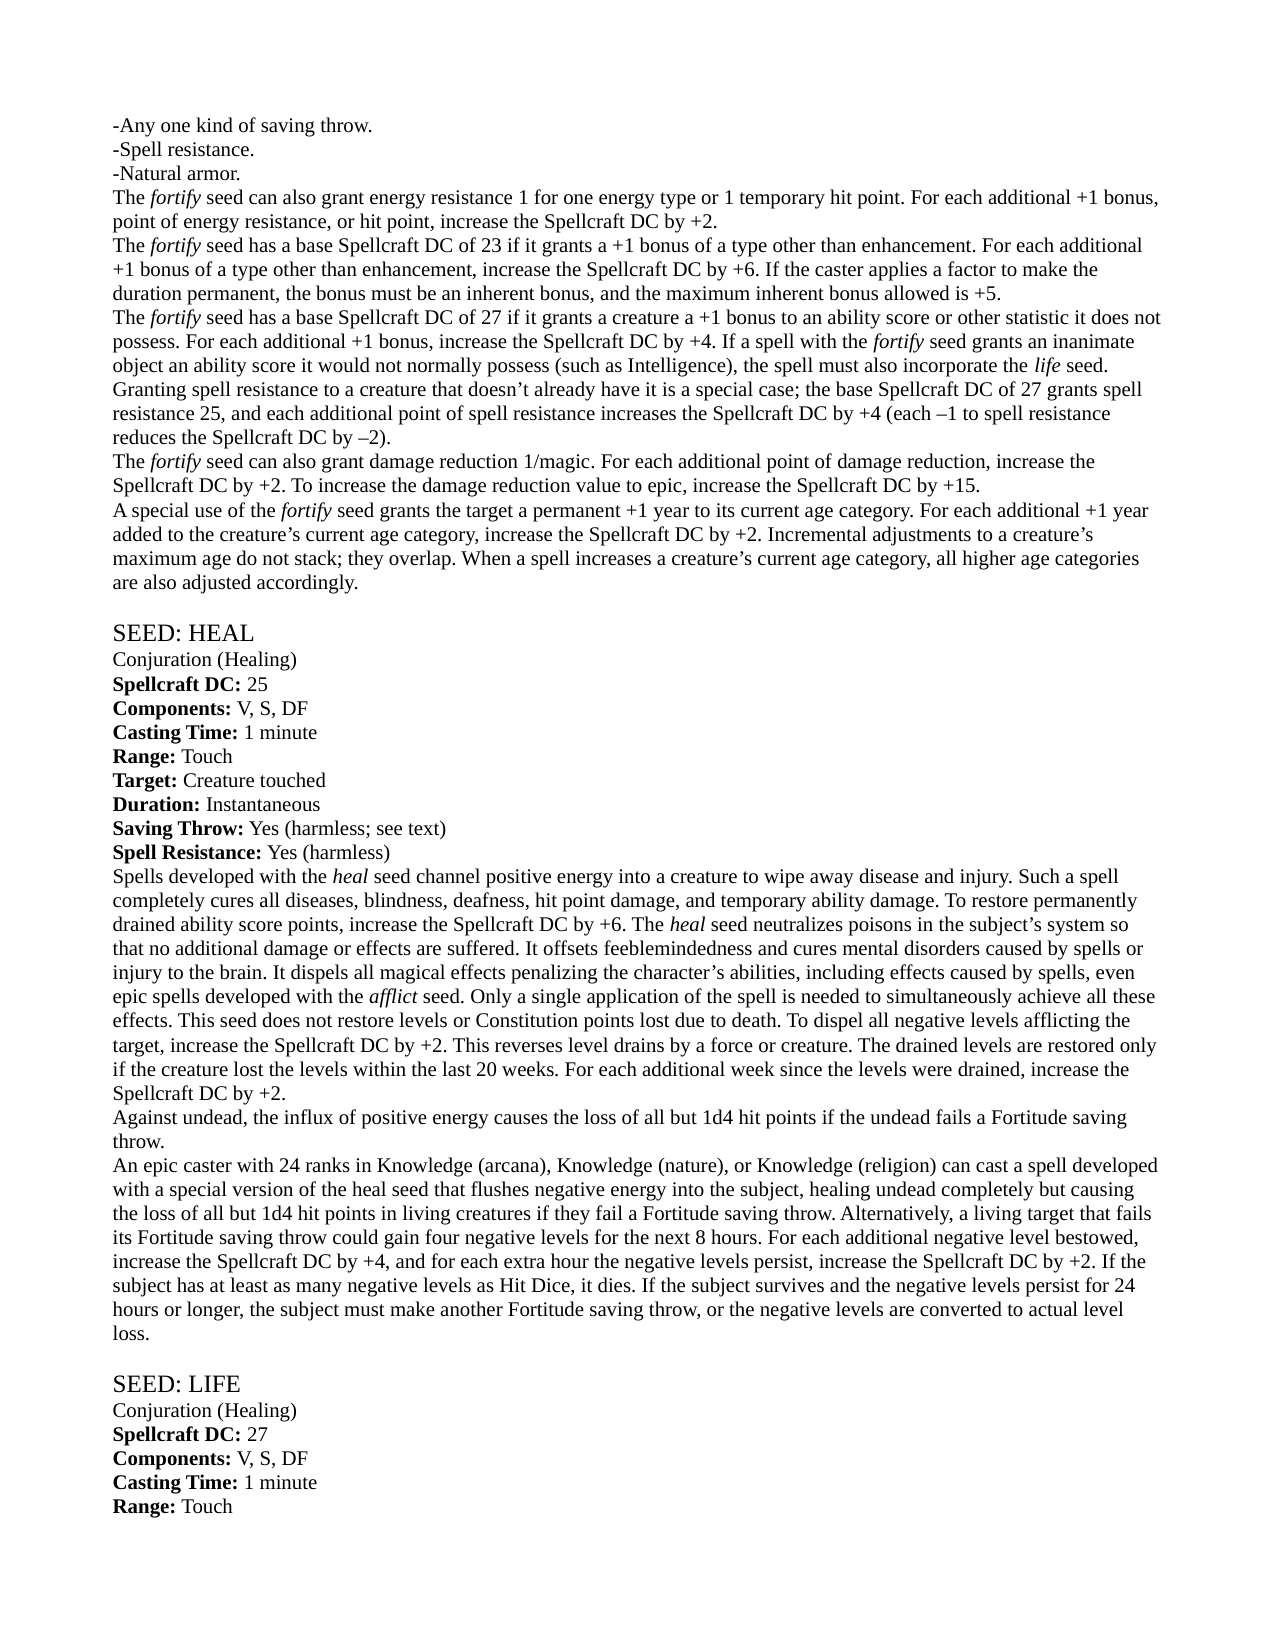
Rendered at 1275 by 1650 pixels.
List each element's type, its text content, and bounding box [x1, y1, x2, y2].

text Duration: Instantaneous [112, 792, 1162, 816]
text Casting Time: 1 minute [112, 1470, 1162, 1494]
text Spellcraft DC: 25 [112, 672, 1162, 696]
text -Natural armor. [112, 161, 1162, 185]
text A special use of the fortify seed grants the target a permanent +1 year to its current age category. For each additional +1 year added to the creature’s current age category, increase the Spellcraft DC by +2. Incremental adjustments to a creature’s maximum age do not stack; they overlap. When a spell increases a creature’s current age category, all higher age categories are also adjusted accordingly. [112, 497, 1162, 594]
subtitle SEED: LIFE [112, 1369, 1162, 1398]
text Components: V, S, DF [112, 696, 1162, 720]
text The fortify seed can also grant energy resistance 1 for one energy type or 1 temporary hit point. For each additional +1 bonus, point of energy resistance, or hit point, increase the Spellcraft DC by +2. [112, 185, 1162, 233]
text Conjuration (Healing) [112, 1398, 1162, 1422]
text Spells developed with the heal seed channel positive energy into a creature to wipe away disease and injury. Such a spell completely cures all diseases, blindness, deafness, hit point damage, and temporary ability damage. To restore permanently drained ability score points, increase the Spellcraft DC by +6. The heal seed neutralizes poisons in the subject’s system so that no additional damage or effects are suffered. It offsets feeblemindedness and cures mental disorders caused by spells or injury to the brain. It dispels all magical effects penalizing the character’s abilities, including effects caused by spells, even epic spells developed with the afflict seed. Only a single application of the spell is needed to simultaneously achieve all these effects. This seed does not restore levels or Constitution points lost due to death. To dispel all negative levels afflicting the target, increase the Spellcraft DC by +2. This reverses level drains by a force or creature. The drained levels are restored only if the creature lost the levels within the last 20 weeks. For each additional week since the levels were drained, increase the Spellcraft DC by +2. [112, 864, 1162, 1105]
text Saving Throw: Yes (harmless; see text) [112, 816, 1162, 840]
text Conjuration (Healing) [112, 647, 1162, 672]
text -Any one kind of saving throw. [112, 112, 1162, 137]
text Casting Time: 1 minute [112, 720, 1162, 744]
text Range: Touch [112, 744, 1162, 768]
text Spellcraft DC: 27 [112, 1422, 1162, 1446]
text Granting spell resistance to a creature that doesn’t already have it is a special case; the base Spellcraft DC of 27 grants spell resistance 25, and each additional point of spell resistance increases the Spellcraft DC by +4 (each –1 to spell resistance reduces the Spellcraft DC by –2). [112, 377, 1162, 449]
text The fortify seed has a base Spellcraft DC of 27 if it grants a creature a +1 bonus to an ability score or other statistic it does not possess. For each additional +1 bonus, increase the Spellcraft DC by +4. If a spell with the fortify seed grants an inanimate object an ability score it would not normally possess (such as Intelligence), the spell must also incorporate the life seed. [112, 305, 1162, 377]
text Range: Touch [112, 1494, 1162, 1518]
text An epic caster with 24 ranks in Knowledge (arcana), Knowledge (nature), or Knowledge (religion) can cast a spell developed with a special version of the heal seed that flushes negative energy into the subject, healing undead completely but causing the loss of all but 1d4 hit points in living creatures if they fail a Fortitude saving throw. Alternatively, a living target that fails its Fortitude saving throw could gain four negative levels for the next 8 hours. For each additional negative level bestowed, increase the Spellcraft DC by +4, and for each extra hour the negative levels persist, increase the Spellcraft DC by +2. If the subject has at least as many negative levels as Hit Dice, it dies. If the subject survives and the negative levels persist for 24 hours or longer, the subject must make another Fortitude saving throw, or the negative levels are converted to actual level loss. [112, 1153, 1162, 1345]
subtitle SEED: HEAL [112, 618, 1162, 647]
text Against undead, the influx of positive energy causes the loss of all but 1d4 hit points if the undead fails a Fortitude saving throw. [112, 1105, 1162, 1153]
text Spell Resistance: Yes (harmless) [112, 840, 1162, 864]
text -Spell resistance. [112, 137, 1162, 161]
text Components: V, S, DF [112, 1446, 1162, 1470]
text Target: Creature touched [112, 768, 1162, 792]
text The fortify seed can also grant damage reduction 1/magic. For each additional point of damage reduction, increase the Spellcraft DC by +2. To increase the damage reduction value to epic, increase the Spellcraft DC by +15. [112, 449, 1162, 497]
text The fortify seed has a base Spellcraft DC of 23 if it grants a +1 bonus of a type other than enhancement. For each additional +1 bonus of a type other than enhancement, increase the Spellcraft DC by +6. If the caster applies a factor to make the duration permanent, the bonus must be an inherent bonus, and the maximum inherent bonus allowed is +5. [112, 233, 1162, 305]
